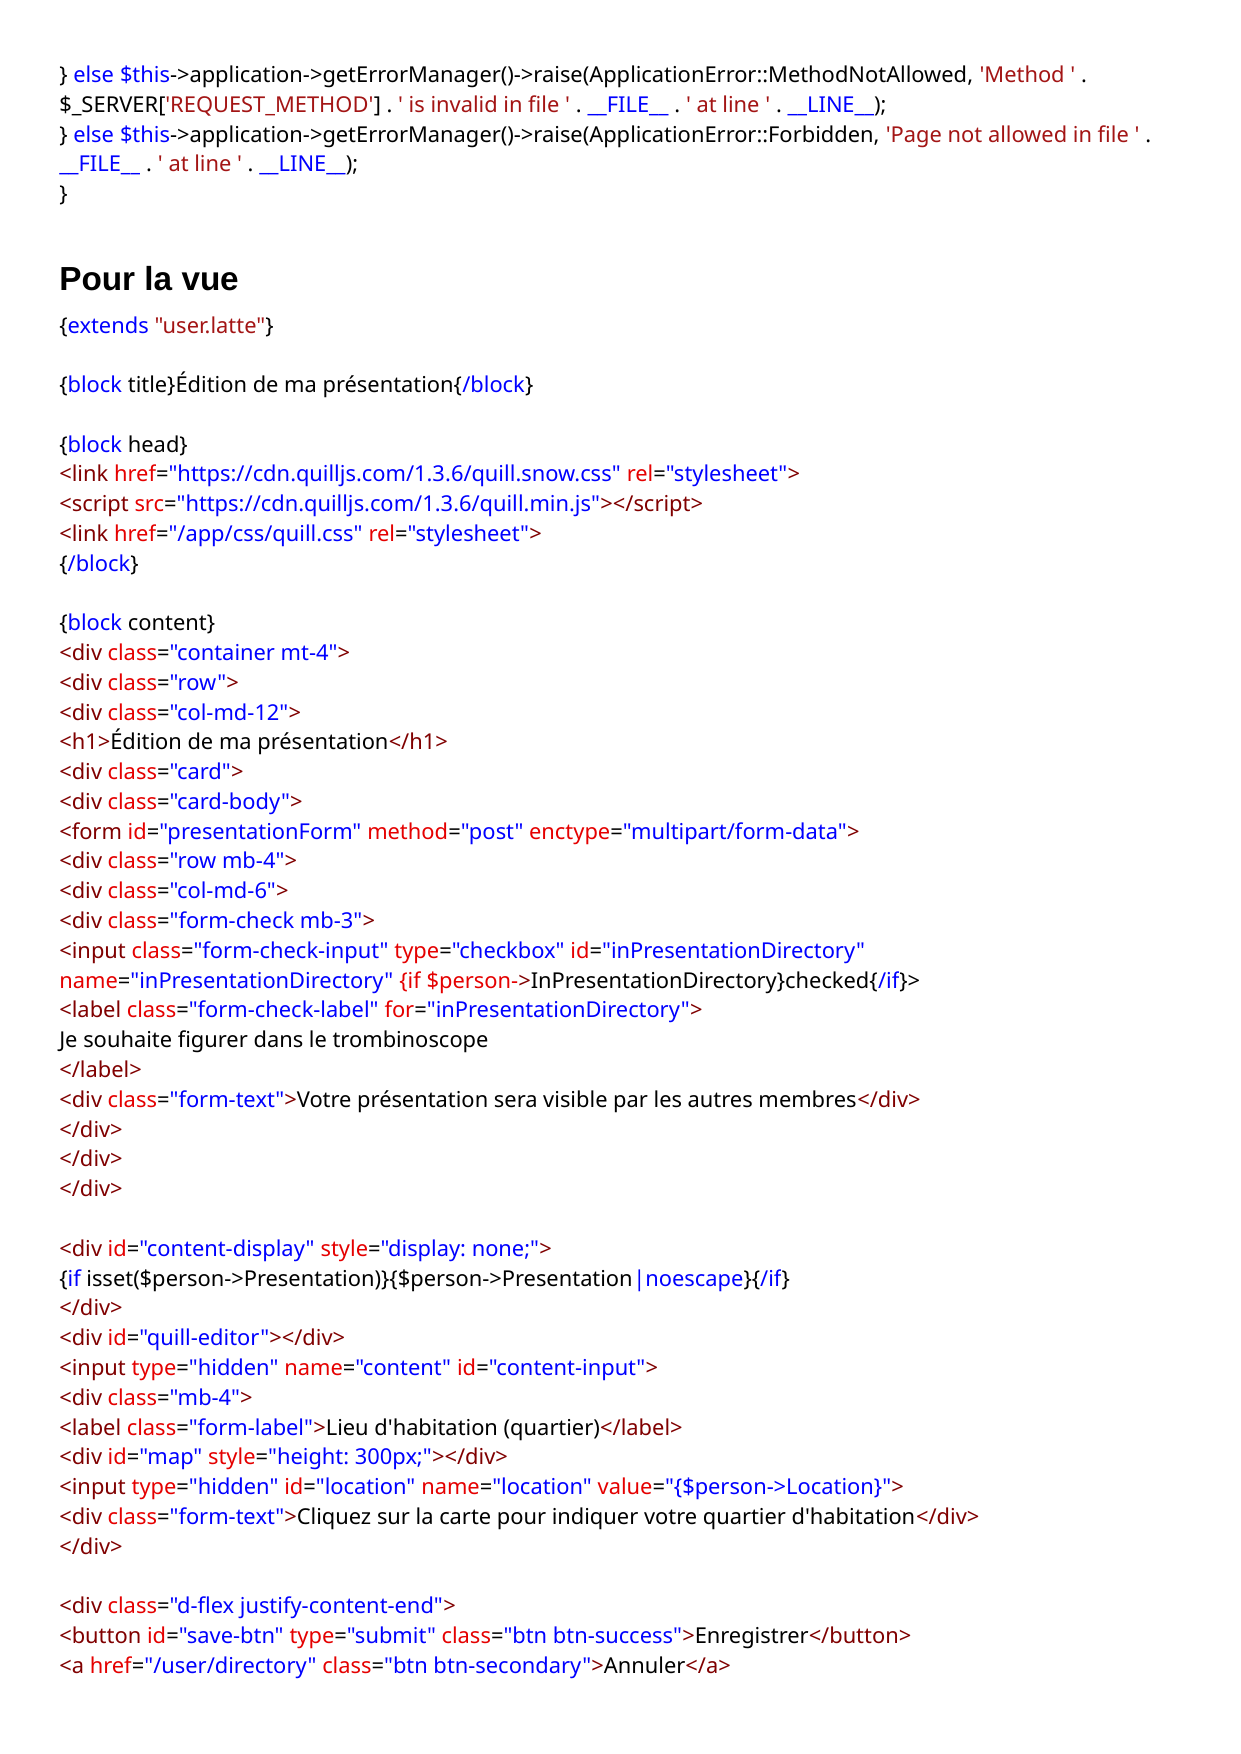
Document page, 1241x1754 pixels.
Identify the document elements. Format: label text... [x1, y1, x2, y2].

text <input type="hidden" name="content" id="content-input"> [59, 1352, 1181, 1382]
text <div id="quill-editor"></div> [59, 1322, 1181, 1352]
text <div class="col-md-6"> [59, 875, 1181, 905]
text <h1>Édition de ma présentation</h1> [59, 726, 1181, 756]
text <div class="row"> [59, 667, 1181, 697]
text <div class="card"> [59, 756, 1181, 786]
text </div> [59, 1173, 1181, 1203]
text } [59, 178, 1181, 208]
text <input type="hidden" id="location" name="location" value="{$person->Location}"> [59, 1471, 1181, 1501]
text <div class="mb-4"> [59, 1382, 1181, 1411]
text <div id="content-display" style="display: none;"> [59, 1233, 1181, 1262]
text {block content} [59, 607, 1181, 637]
text Je souhaite figurer dans le trombinoscope [59, 1024, 1181, 1054]
text <div class="container mt-4"> [59, 637, 1181, 667]
text } else $this->application->getErrorManager()->raise(ApplicationError::MethodNotAllowed, 'Method ' . $_SERVER['REQUEST_METHOD'] . ' is invalid in file ' . __FILE__ . ' at line ' . __LINE__); [59, 59, 1181, 119]
text </div> [59, 1114, 1181, 1143]
text </div> [59, 1292, 1181, 1322]
text <label class="form-check-label" for="inPresentationDirectory"> [59, 994, 1181, 1024]
text <link href="/app/css/quill.css" rel="stylesheet"> [59, 518, 1181, 548]
text {if isset($person->Presentation)}{$person->Presentation|noescape}{/if} [59, 1262, 1181, 1292]
subtitle Pour la vue [59, 259, 1181, 297]
text <div class="col-md-12"> [59, 697, 1181, 726]
text <input class="form-check-input" type="checkbox" id="inPresentationDirectory" name="inPresentationDirectory" {if $person->InPresentationDirectory}checked{/if}> [59, 935, 1181, 994]
text <label class="form-label">Lieu d'habitation (quartier)</label> [59, 1411, 1181, 1441]
text <script src="https://cdn.quilljs.com/1.3.6/quill.min.js"></script> [59, 488, 1181, 518]
text <div class="form-text">Cliquez sur la carte pour indiquer votre quartier d'habitation</div> [59, 1501, 1181, 1531]
text } else $this->application->getErrorManager()->raise(ApplicationError::Forbidden, 'Page not allowed in file ' . __FILE__ . ' at line ' . __LINE__); [59, 119, 1181, 178]
text <div class="d-flex justify-content-end"> [59, 1590, 1181, 1620]
text <div class="form-text">Votre présentation sera visible par les autres membres</div> [59, 1084, 1181, 1114]
text <form id="presentationForm" method="post" enctype="multipart/form-data"> [59, 816, 1181, 846]
text <link href="https://cdn.quilljs.com/1.3.6/quill.snow.css" rel="stylesheet"> [59, 458, 1181, 488]
text {extends "user.latte"} [59, 309, 1181, 339]
text {/block} [59, 548, 1181, 577]
text </label> [59, 1054, 1181, 1084]
text <div class="card-body"> [59, 786, 1181, 816]
text </div> [59, 1143, 1181, 1173]
text <div class="row mb-4"> [59, 846, 1181, 875]
text {block head} [59, 428, 1181, 458]
text <div class="form-check mb-3"> [59, 905, 1181, 935]
text </div> [59, 1531, 1181, 1560]
text <a href="/user/directory" class="btn btn-secondary">Annuler</a> [59, 1650, 1181, 1679]
text <div id="map" style="height: 300px;"></div> [59, 1441, 1181, 1471]
text {block title}Édition de ma présentation{/block} [59, 369, 1181, 399]
text <button id="save-btn" type="submit" class="btn btn-success">Enregistrer</button> [59, 1620, 1181, 1650]
